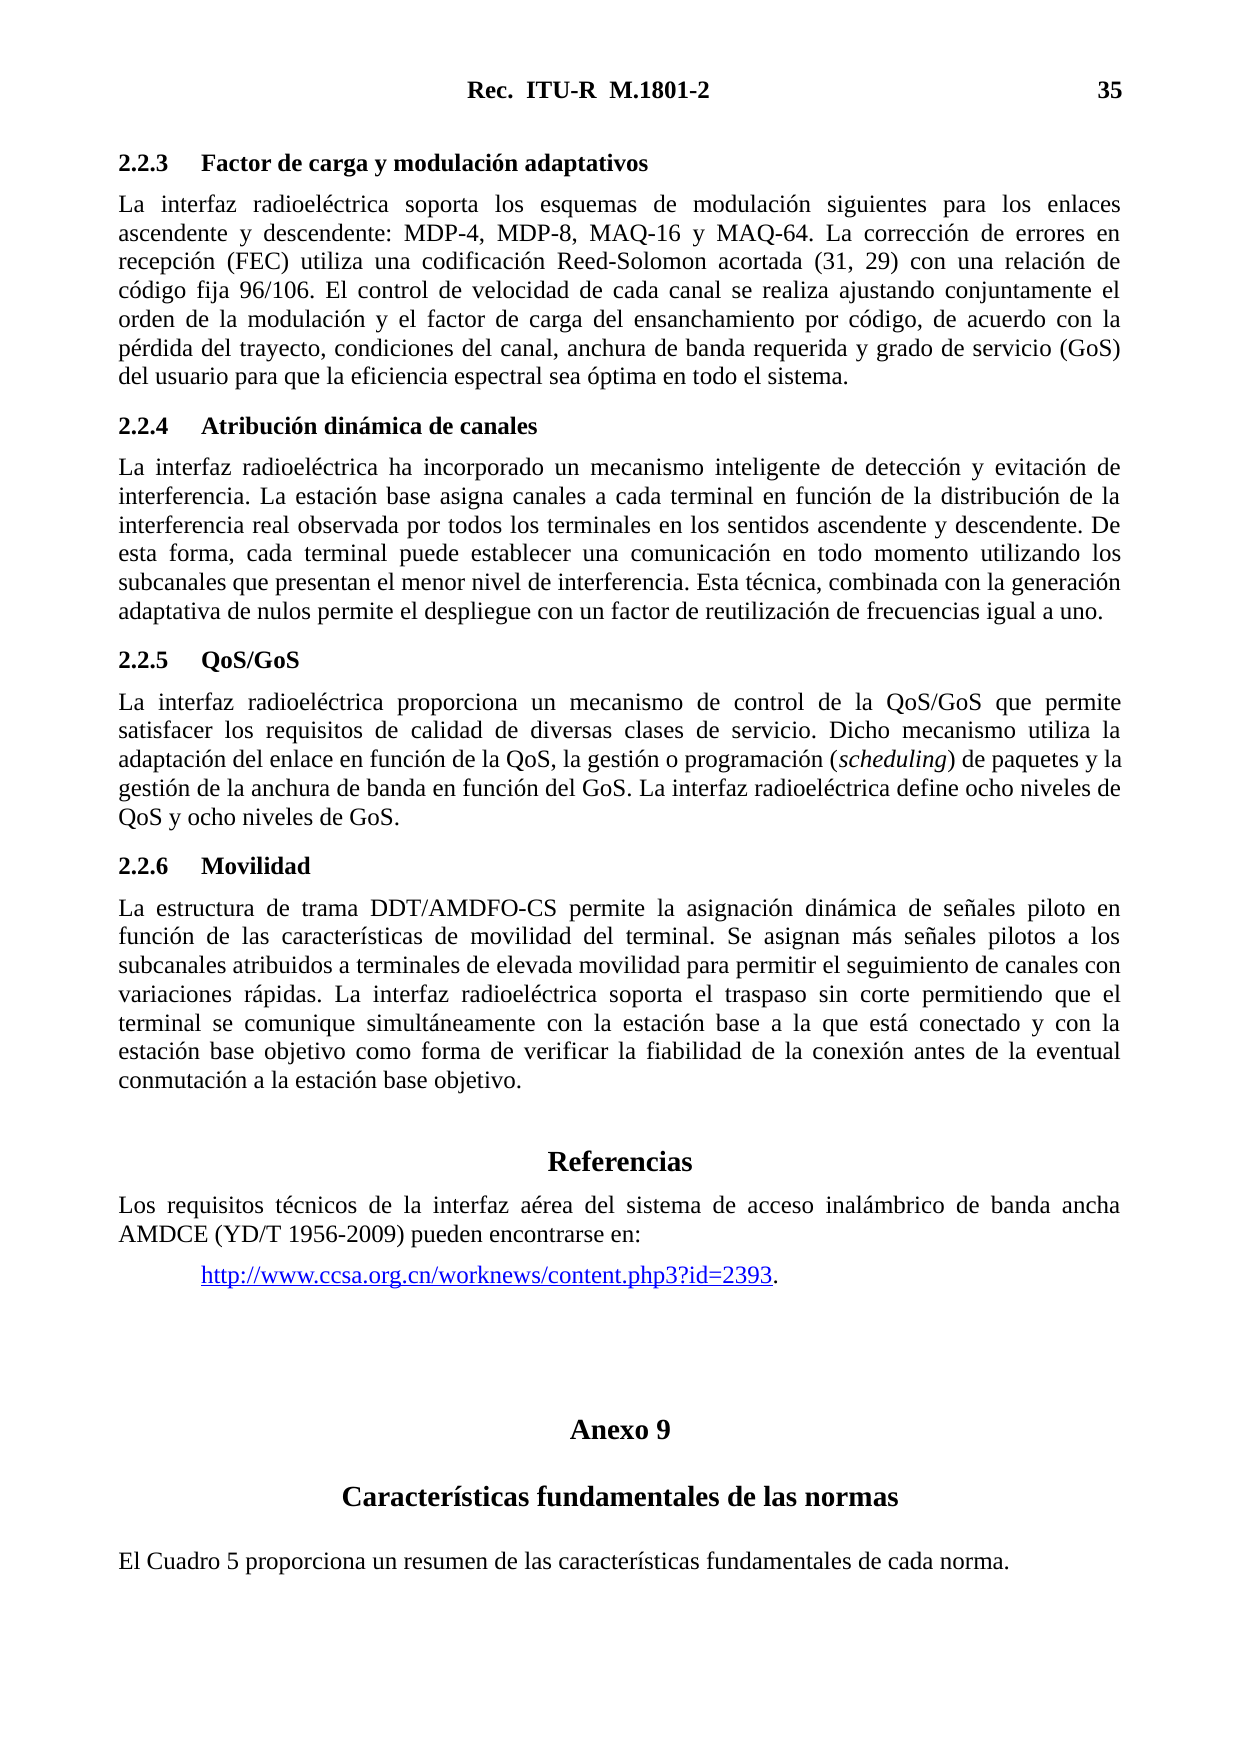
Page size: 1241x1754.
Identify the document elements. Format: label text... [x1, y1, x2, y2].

title Anexo 9 Características fundamentales de las normas [118, 1412, 1122, 1513]
title El Cuadro 5 proporciona un resumen de las características fundamentales de cada norma. [118, 1546, 1122, 1575]
subtitle 2.2.6 Movilidad [118, 851, 1122, 880]
text Los requisitos técnicos de la interfaz aérea del sistema de acceso inalámbrico de banda ancha AMDCE (YD/T 1956‑2009) pueden encontrarse en: [118, 1190, 1122, 1247]
subtitle 2.2.5 QoS/GoS [118, 646, 1122, 674]
text La interfaz radioeléctrica ha incorporado un mecanismo inteligente de detección y evitación de interferencia. La estación base asigna canales a cada terminal en función de la distribución de la interferencia real observada por todos los terminales en los sentidos ascendente y descendente. De esta forma, cada terminal puede establecer una comunicación en todo momento utilizando los subcanales que presentan el menor nivel de interferencia. Esta técnica, combinada con la generación adaptativa de nulos permite el despliegue con un factor de reutilización de frecuencias igual a uno. [118, 452, 1122, 625]
subtitle 2.2.3 Factor de carga y modulación adaptativos [118, 148, 1122, 176]
text La estructura de trama DDT/AMDFO-CS permite la asignación dinámica de señales piloto en función de las características de movilidad del terminal. Se asignan más señales pilotos a los subcanales atribuidos a terminales de elevada movilidad para permitir el seguimiento de canales con variaciones rápidas. La interfaz radioeléctrica soporta el traspaso sin corte permitiendo que el terminal se comunique simultáneamente con la estación base a la que está conectado y con la estación base objetivo como forma de verificar la fiabilidad de la conexión antes de la eventual conmutación a la estación base objetivo. [118, 893, 1122, 1094]
text La interfaz radioeléctrica proporciona un mecanismo de control de la QoS/GoS que permite satisfacer los requisitos de calidad de diversas clases de servicio. Dicho mecanismo utiliza la adaptación del enlace en función de la QoS, la gestión o programación (scheduling) de paquetes y la gestión de la anchura de banda en función del GoS. La interfaz radioeléctrica define ocho niveles de QoS y ocho niveles de GoS. [118, 687, 1122, 831]
title Referencias [118, 1144, 1122, 1177]
text La interfaz radioeléctrica soporta los esquemas de modulación siguientes para los enlaces ascendente y descendente: MDP-4, MDP-8, MAQ-16 y MAQ-64. La corrección de errores en recepción (FEC) utiliza una codificación Reed-Solomon acortada (31, 29) con una relación de código fija 96/106. El control de velocidad de cada canal se realiza ajustando conjuntamente el orden de la modulación y el factor de carga del ensanchamiento por código, de acuerdo con la pérdida del trayecto, condiciones del canal, anchura de banda requerida y grado de servicio (GoS) del usuario para que la eficiencia espectral sea óptima en todo el sistema. [118, 189, 1122, 390]
subtitle 2.2.4 Atribución dinámica de canales [118, 411, 1122, 440]
text http://www.ccsa.org.cn/worknews/content.php3?id=2393. [118, 1260, 1122, 1289]
